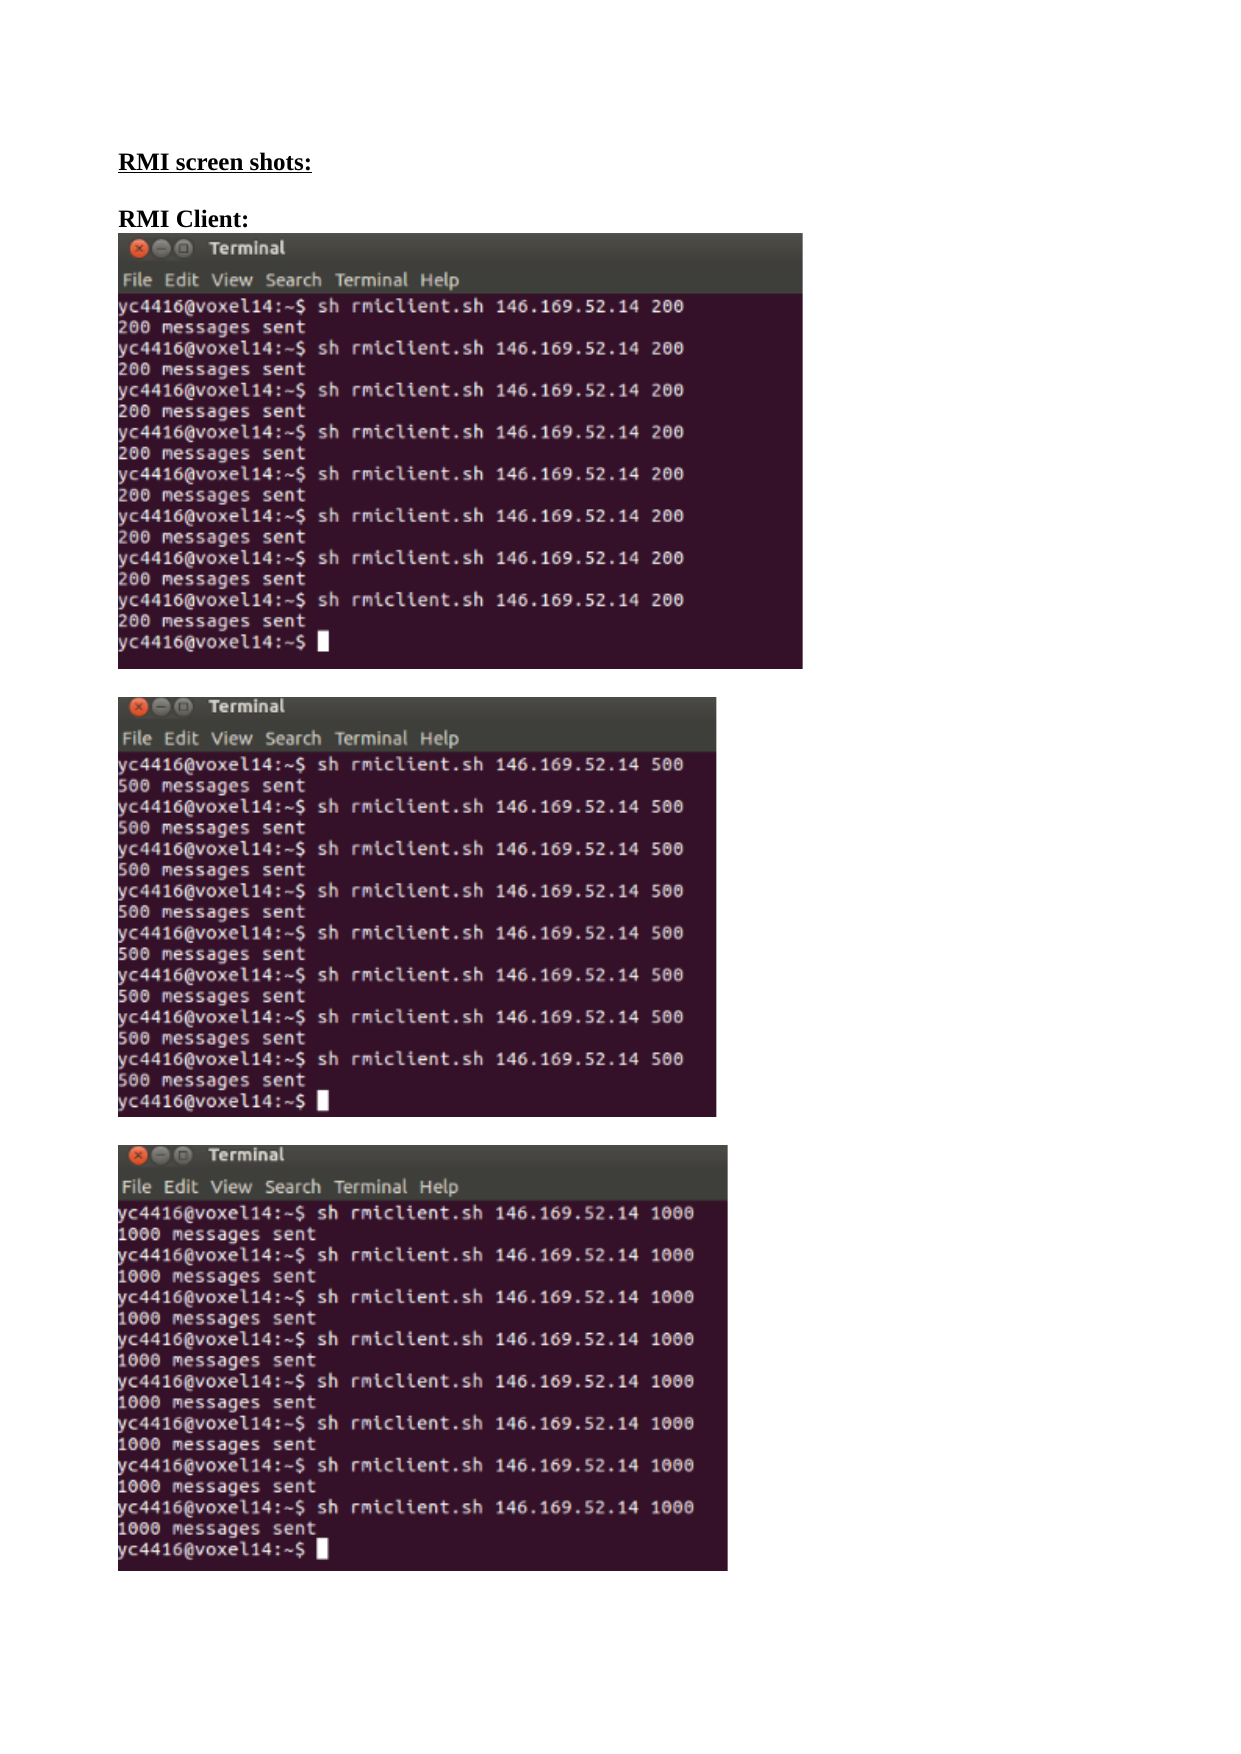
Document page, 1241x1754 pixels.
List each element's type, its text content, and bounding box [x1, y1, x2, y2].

picture [118, 1145, 728, 1571]
text RMI Client: [118, 204, 1122, 233]
picture [118, 233, 803, 669]
text RMI screen shots: [118, 147, 1122, 176]
picture [118, 697, 717, 1117]
